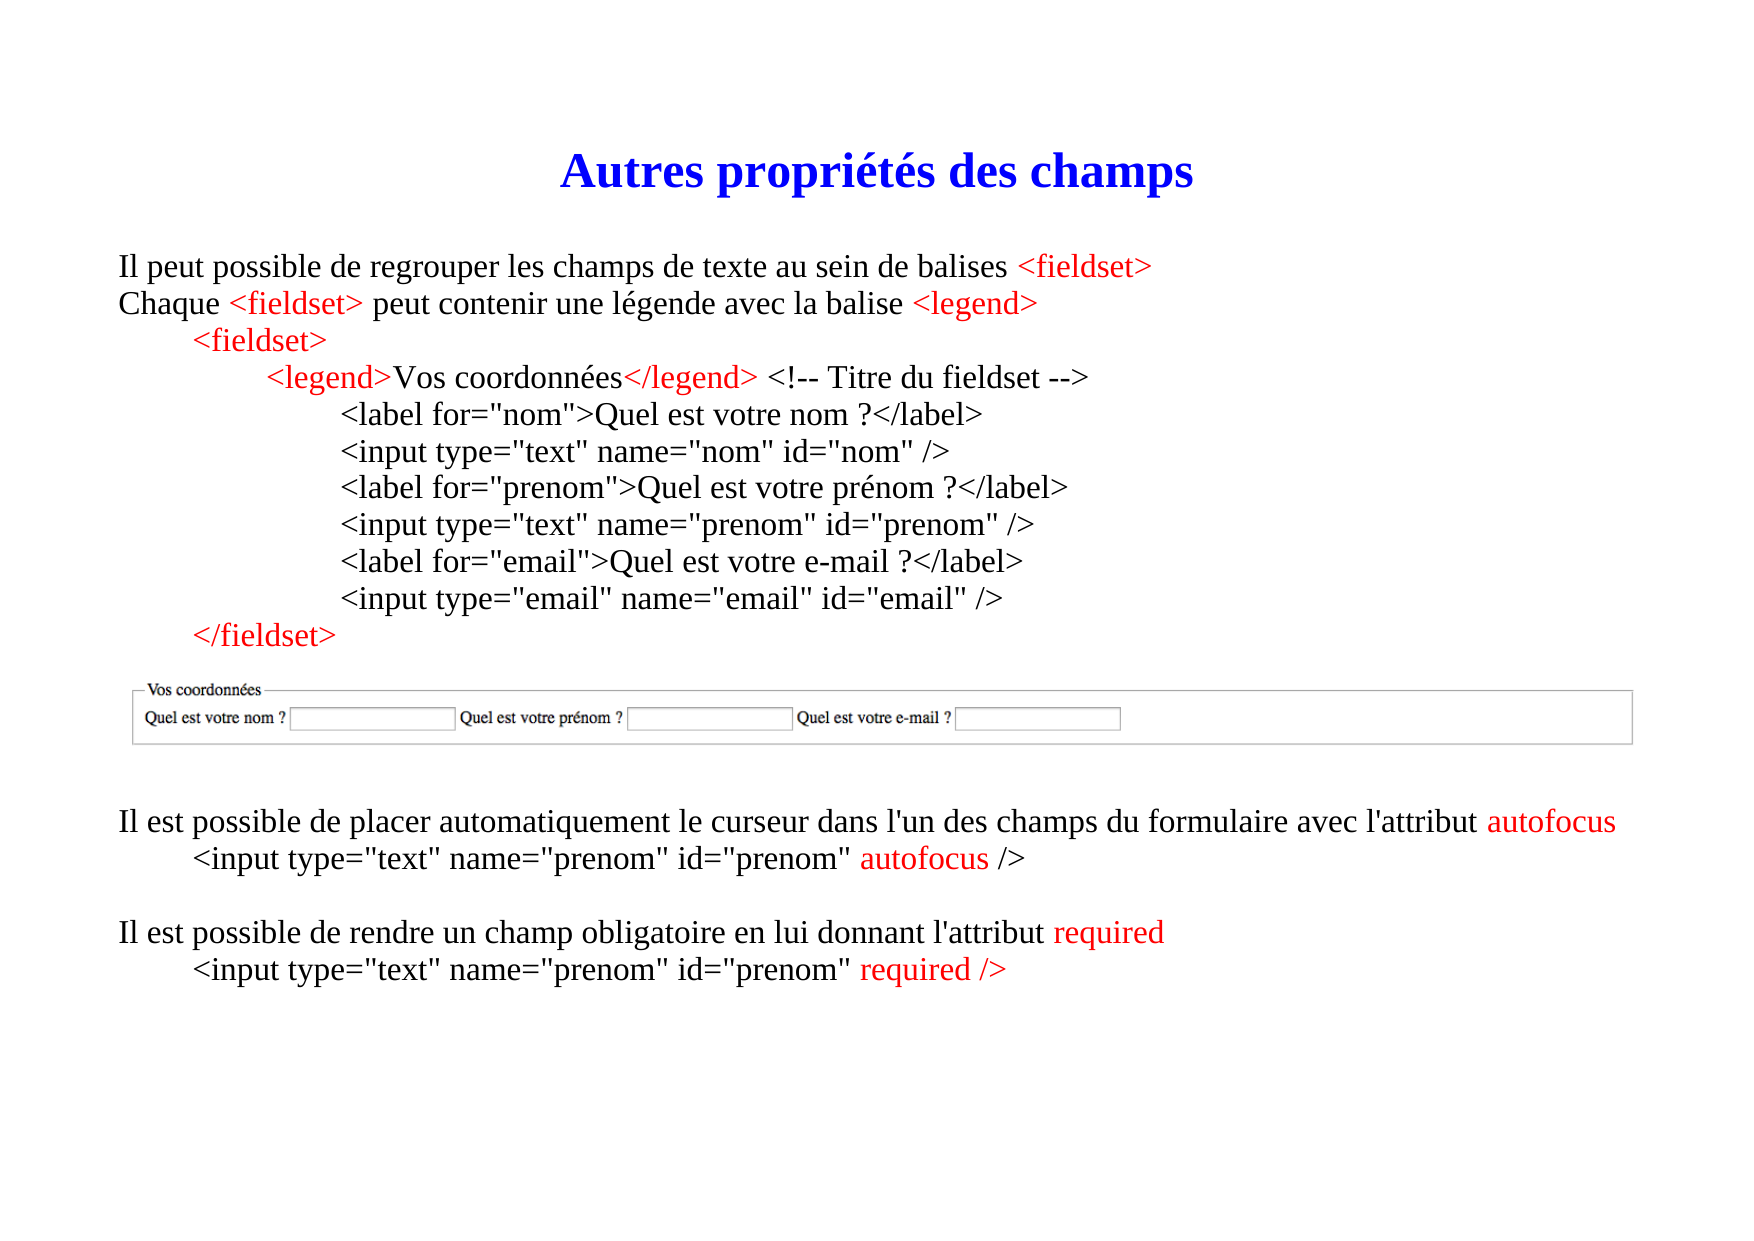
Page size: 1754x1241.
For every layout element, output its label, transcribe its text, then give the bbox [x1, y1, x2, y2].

text <label for="nom">Quel est votre nom ?</label> [118, 395, 1636, 432]
text <input type="text" name="prenom" id="prenom" autofocus /> [118, 840, 1636, 877]
text </fieldset> [118, 617, 1636, 653]
text <input type="text" name="prenom" id="prenom" required /> [118, 950, 1636, 987]
text Il est possible de rendre un champ obligatoire en lui donnant l'attribut required [118, 913, 1636, 950]
picture [129, 675, 1636, 766]
text Chaque <fieldset> peut contenir une légende avec la balise <legend> [118, 285, 1636, 322]
text <label for="prenom">Quel est votre prénom ?</label> [118, 469, 1636, 506]
text <input type="text" name="nom" id="nom" /> [118, 432, 1636, 469]
text <label for="email">Quel est votre e-mail ?</label> [118, 543, 1636, 580]
text <input type="text" name="prenom" id="prenom" /> [118, 506, 1636, 543]
text <legend>Vos coordonnées</legend> <!-- Titre du fieldset --> [118, 358, 1636, 395]
text Il est possible de placer automatiquement le curseur dans l'un des champs du formulaire avec l'attribut autofocus [118, 803, 1636, 840]
text Il peut possible de regrouper les champs de texte au sein de balises <fieldset> [118, 248, 1636, 285]
subtitle Autres propriétés des champs [118, 143, 1636, 198]
text <input type="email" name="email" id="email" /> [118, 580, 1636, 617]
text <fieldset> [118, 322, 1636, 358]
